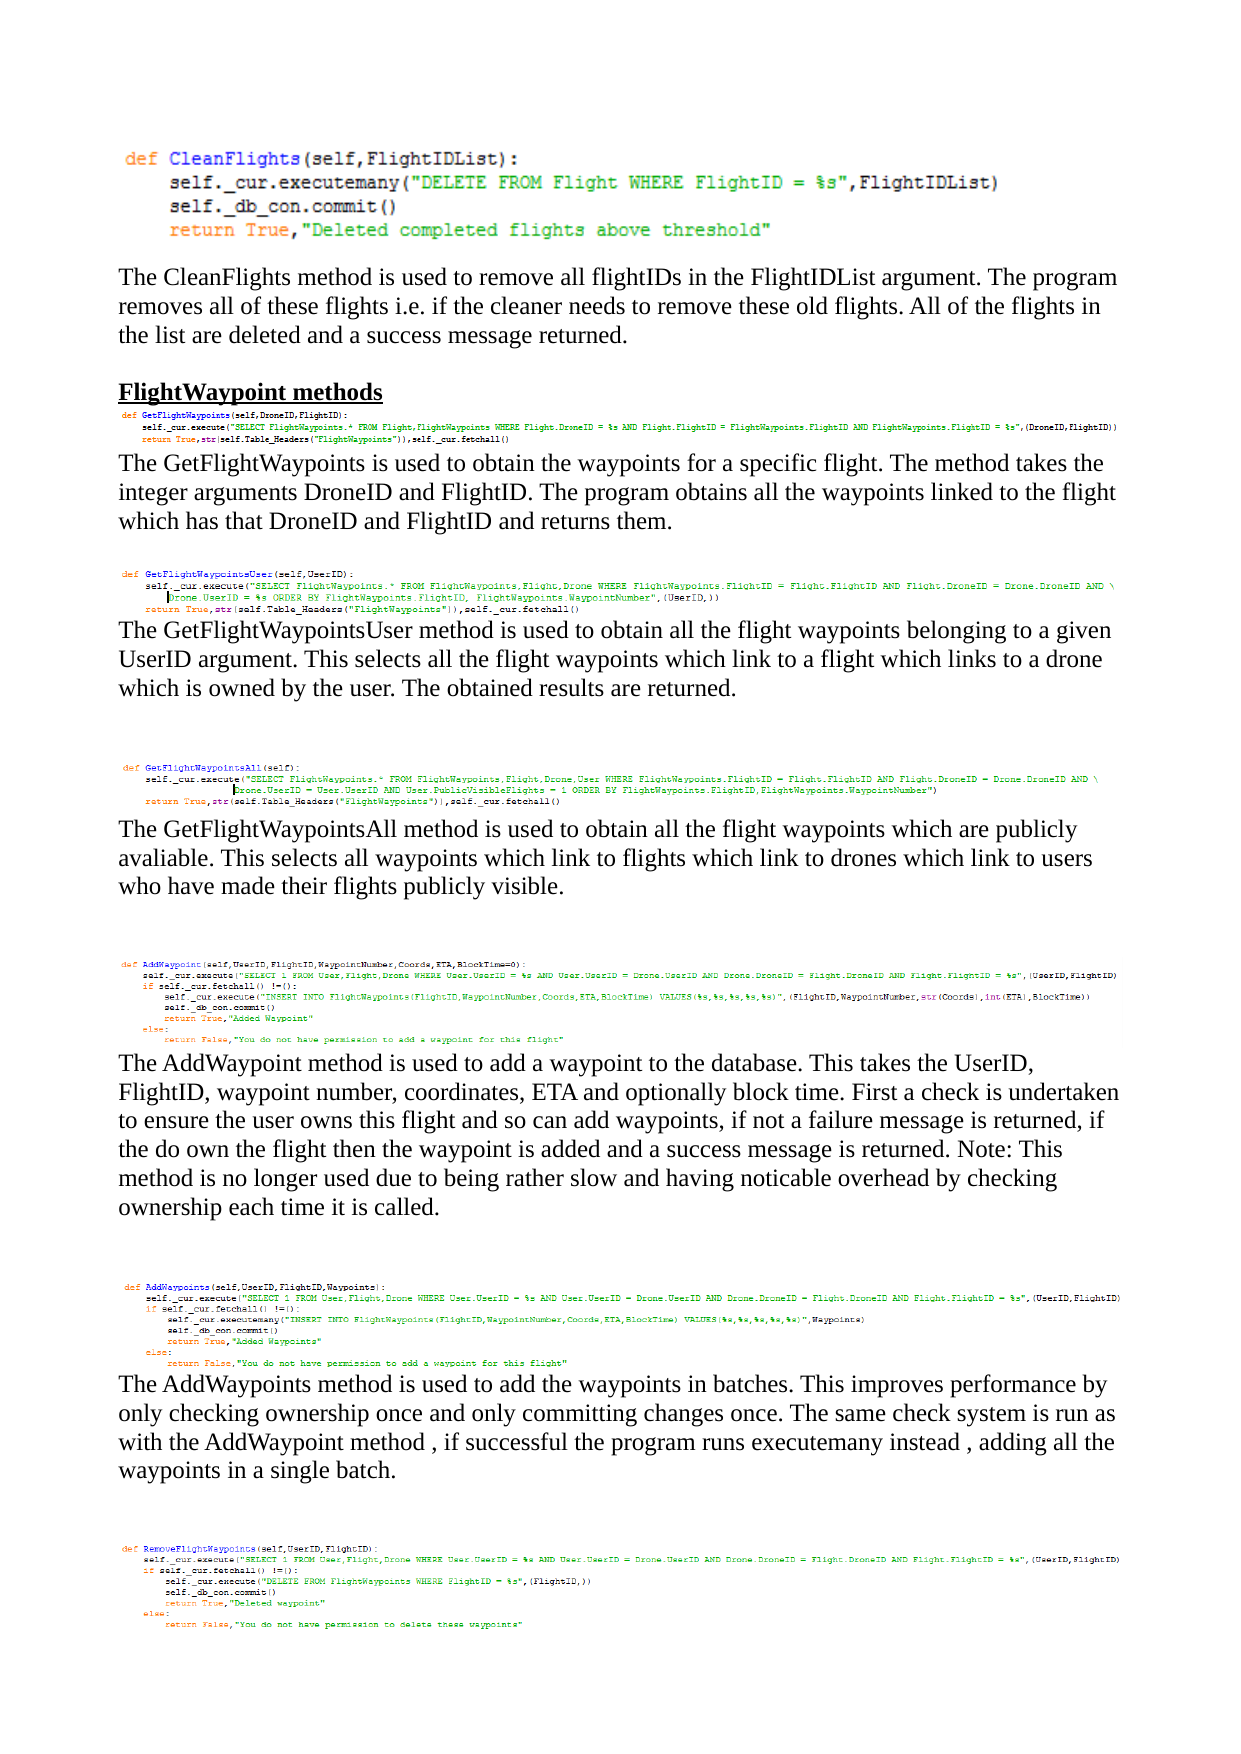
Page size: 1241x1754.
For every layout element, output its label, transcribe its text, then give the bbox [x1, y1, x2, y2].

picture [118, 563, 1123, 616]
text The GetFlightWaypointsAll method is used to obtain all the flight waypoints which are publicly avaliable. This selects all waypoints which link to flights which link to drones which link to users who have made their flights publicly visible. [118, 814, 1122, 900]
text The CleanFlights method is used to remove all flightIDs in the FlightIDList argument. The program removes all of these flights i.e. if the cleaner needs to remove these old flights. All of the flights in the list are deleted and a success message returned. [118, 147, 1122, 349]
picture [118, 759, 1123, 814]
text The GetFlightWaypointsUser method is used to obtain all the flight waypoints belonging to a given UserID argument. This selects all the flight waypoints which link to a flight which links to a drone which is owned by the user. The obtained results are returned. [118, 616, 1122, 702]
picture [118, 1278, 1123, 1370]
text The AddWaypoint method is used to add a waypoint to the database. This takes the UserID, FlightID, waypoint number, coordinates, ETA and optionally block time. First a check is undertaken to ensure the user owns this flight and so can add waypoints, if not a failure message is returned, if the do own the flight then the waypoint is added and a success message is returned. Note: This method is no longer used due to being rather slow and having noticable overhead by checking ownership each time it is called. [118, 1048, 1122, 1221]
text FlightWaypoint methods [118, 377, 1122, 406]
text The AddWaypoints method is used to add the waypoints in batches. This improves performance by only checking ownership once and only committing changes once. The same check system is run as with the AddWaypoint method , if successful the program runs executemany instead , adding all the waypoints in a single batch. [118, 1370, 1122, 1484]
text The GetFlightWaypoints is used to obtain the waypoints for a specific flight. The method takes the integer arguments DroneID and FlightID. The program obtains all the waypoints linked to the flight which has that DroneID and FlightID and returns them. [118, 449, 1122, 534]
picture [118, 1541, 1123, 1633]
picture [118, 957, 1123, 1048]
picture [118, 146, 1014, 263]
picture [118, 406, 1123, 449]
